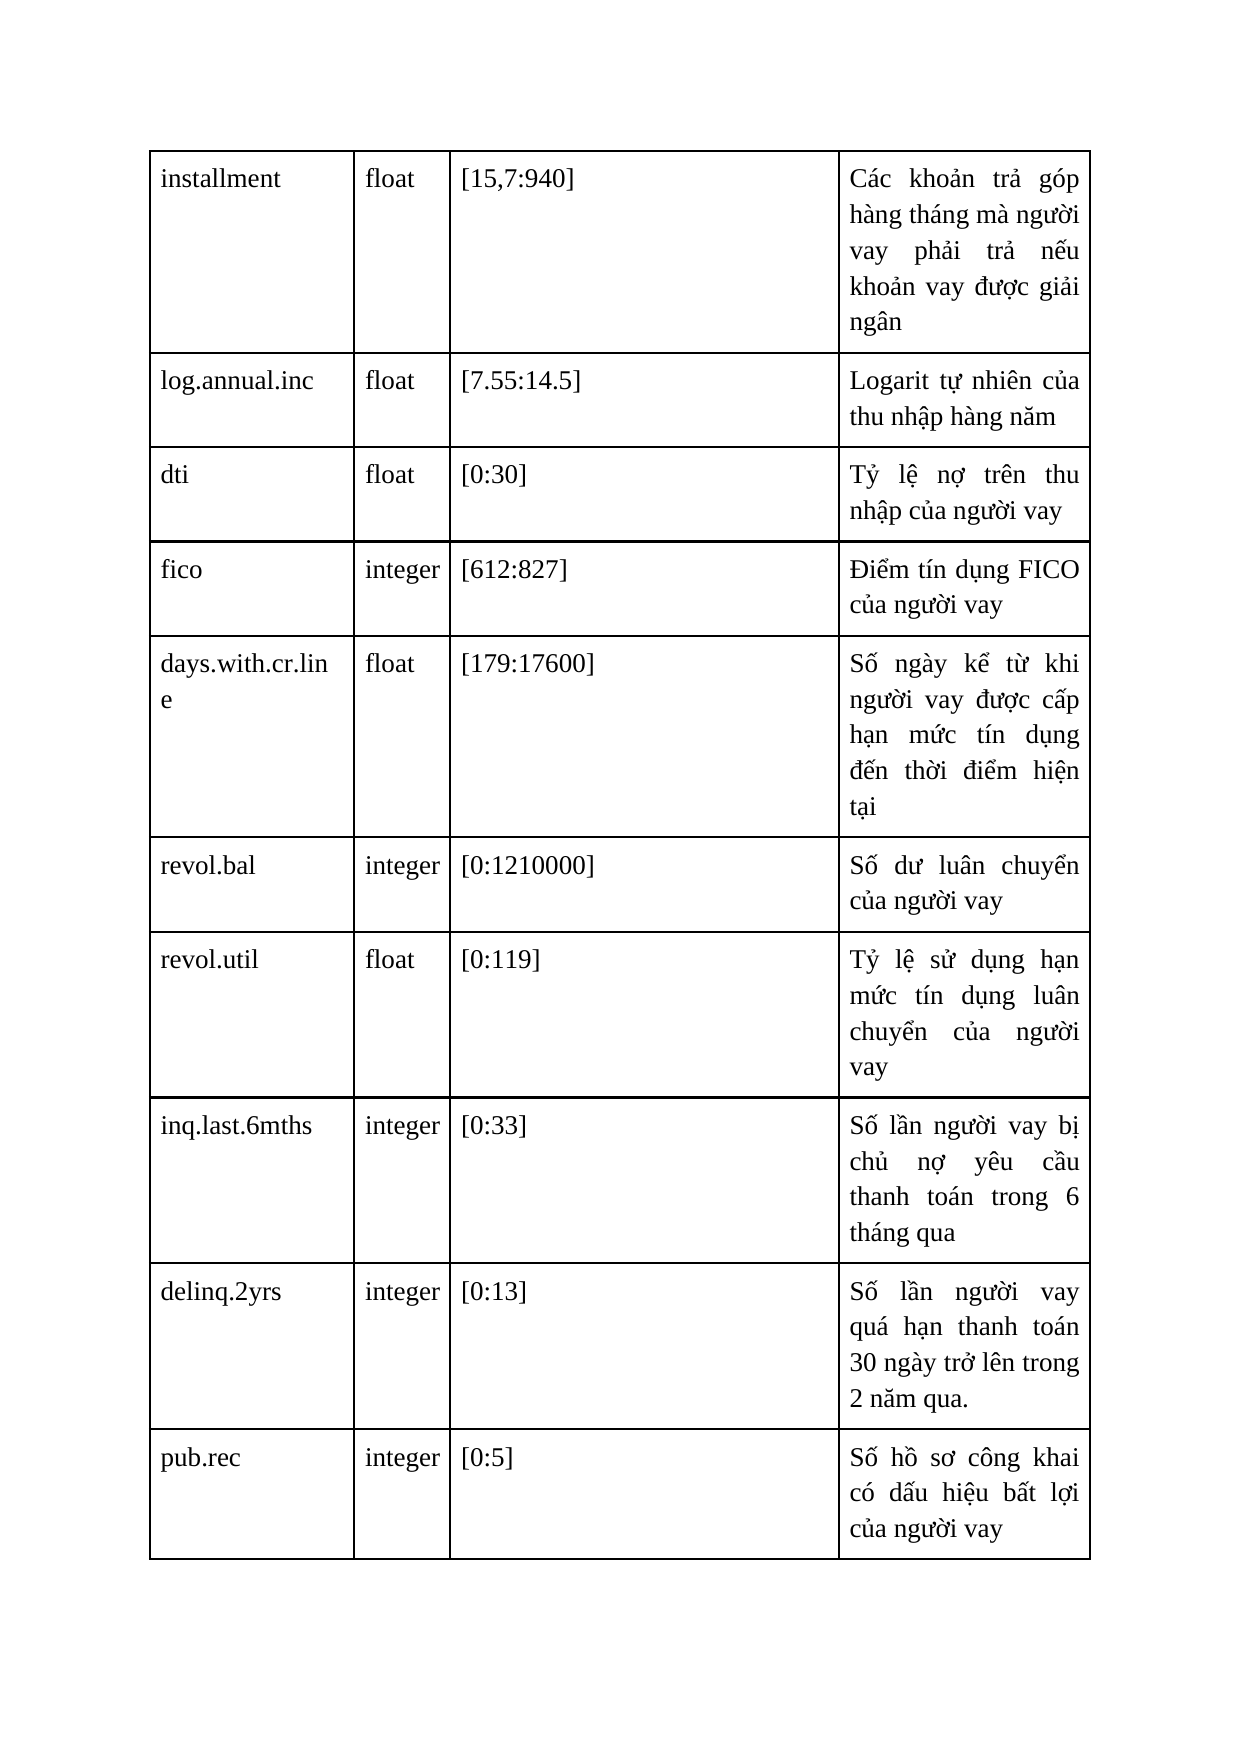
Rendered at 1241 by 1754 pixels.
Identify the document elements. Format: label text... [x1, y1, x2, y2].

table_cell pub.rec [151, 1430, 353, 1558]
table_cell revol.util [151, 933, 353, 1096]
table_cell Số hồ sơ công khai có dấu hiệu bất lợi của người vay [840, 1430, 1089, 1558]
table_cell integer [355, 543, 449, 635]
table_cell days.with.cr.lin e [151, 637, 353, 836]
table_cell Số lần người vay bị chủ nợ yêu cầu thanh toán trong 6 tháng qua [840, 1099, 1089, 1262]
table_cell Số dư luân chuyển của người vay [840, 838, 1089, 931]
table_cell [15,7:940] [451, 152, 838, 352]
table_cell [0:30] [451, 448, 838, 540]
table_cell float [355, 637, 449, 836]
table_cell log.annual.inc [151, 354, 353, 446]
table_cell installment [151, 152, 353, 352]
table_cell Tỷ lệ sử dụng hạn mức tín dụng luân chuyển của người vay [840, 933, 1089, 1096]
table_cell float [355, 354, 449, 446]
table_cell float [355, 448, 449, 540]
table_cell [0:119] [451, 933, 838, 1096]
table_cell dti [151, 448, 353, 540]
table_cell [0:1210000] [451, 838, 838, 931]
table_cell Số lần người vay quá hạn thanh toán 30 ngày trở lên trong 2 năm qua. [840, 1264, 1089, 1428]
table_cell Logarit tự nhiên của thu nhập hàng năm [840, 354, 1089, 446]
table_cell fico [151, 543, 353, 635]
table_cell integer [355, 1430, 449, 1558]
table_cell [0:33] [451, 1099, 838, 1262]
table_cell Tỷ lệ nợ trên thu nhập của người vay [840, 448, 1089, 540]
table_cell float [355, 152, 449, 352]
table_cell [612:827] [451, 543, 838, 635]
table_cell integer [355, 1264, 449, 1428]
table_cell [7.55:14.5] [451, 354, 838, 446]
table_cell revol.bal [151, 838, 353, 931]
table_cell float [355, 933, 449, 1096]
table_cell Điểm tín dụng FICO của người vay [840, 543, 1089, 635]
table_cell integer [355, 838, 449, 931]
table_cell Các khoản trả góp hàng tháng mà người vay phải trả nếu khoản vay được giải ngân [840, 152, 1089, 352]
table_cell delinq.2yrs [151, 1264, 353, 1428]
table_cell Số ngày kể từ khi người vay được cấp hạn mức tín dụng đến thời điểm hiện tại [840, 637, 1089, 836]
table_cell [0:5] [451, 1430, 838, 1558]
table_cell [179:17600] [451, 637, 838, 836]
table_cell integer [355, 1099, 449, 1262]
table_cell [0:13] [451, 1264, 838, 1428]
table_cell inq.last.6mths [151, 1099, 353, 1262]
